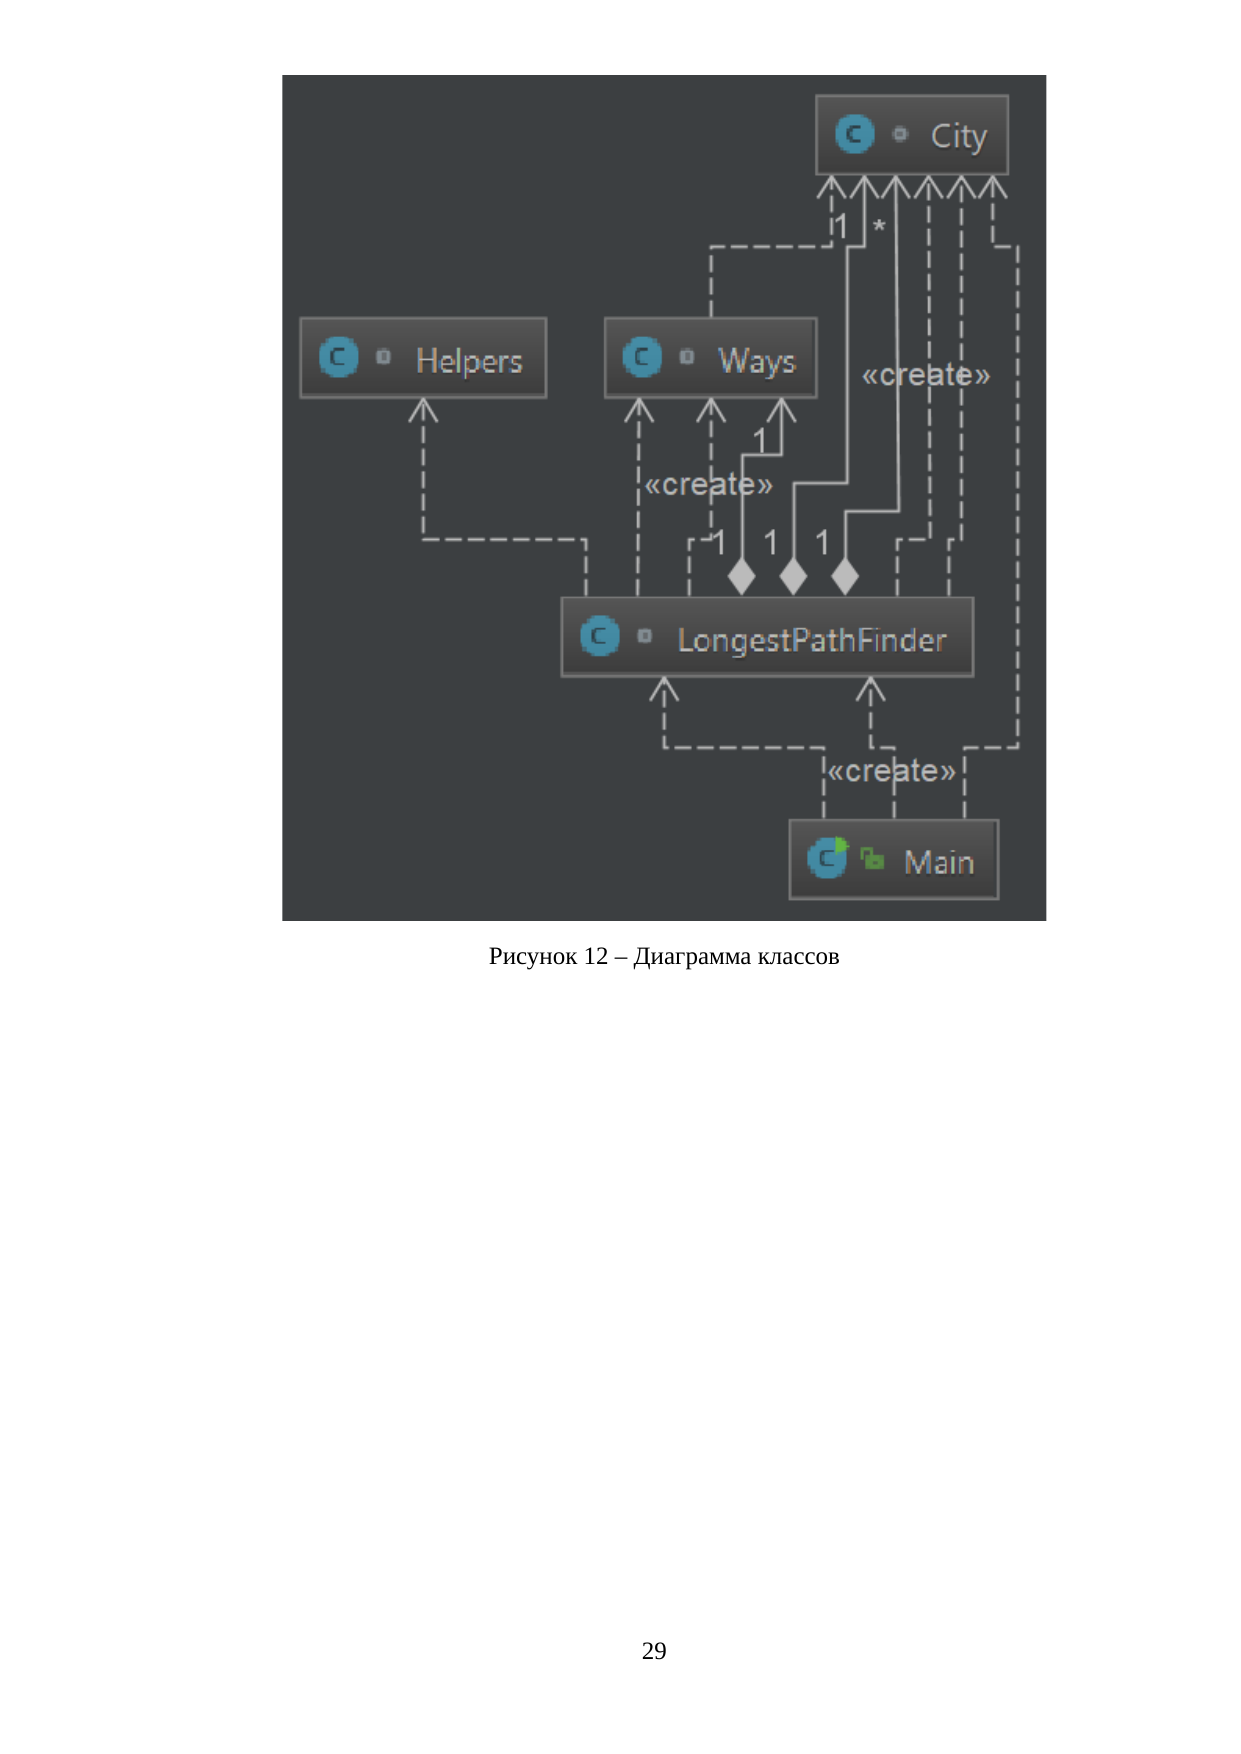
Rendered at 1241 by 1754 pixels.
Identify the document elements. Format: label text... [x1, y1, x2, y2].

text Рисунок 12 – Диаграмма классов [177, 941, 1152, 970]
